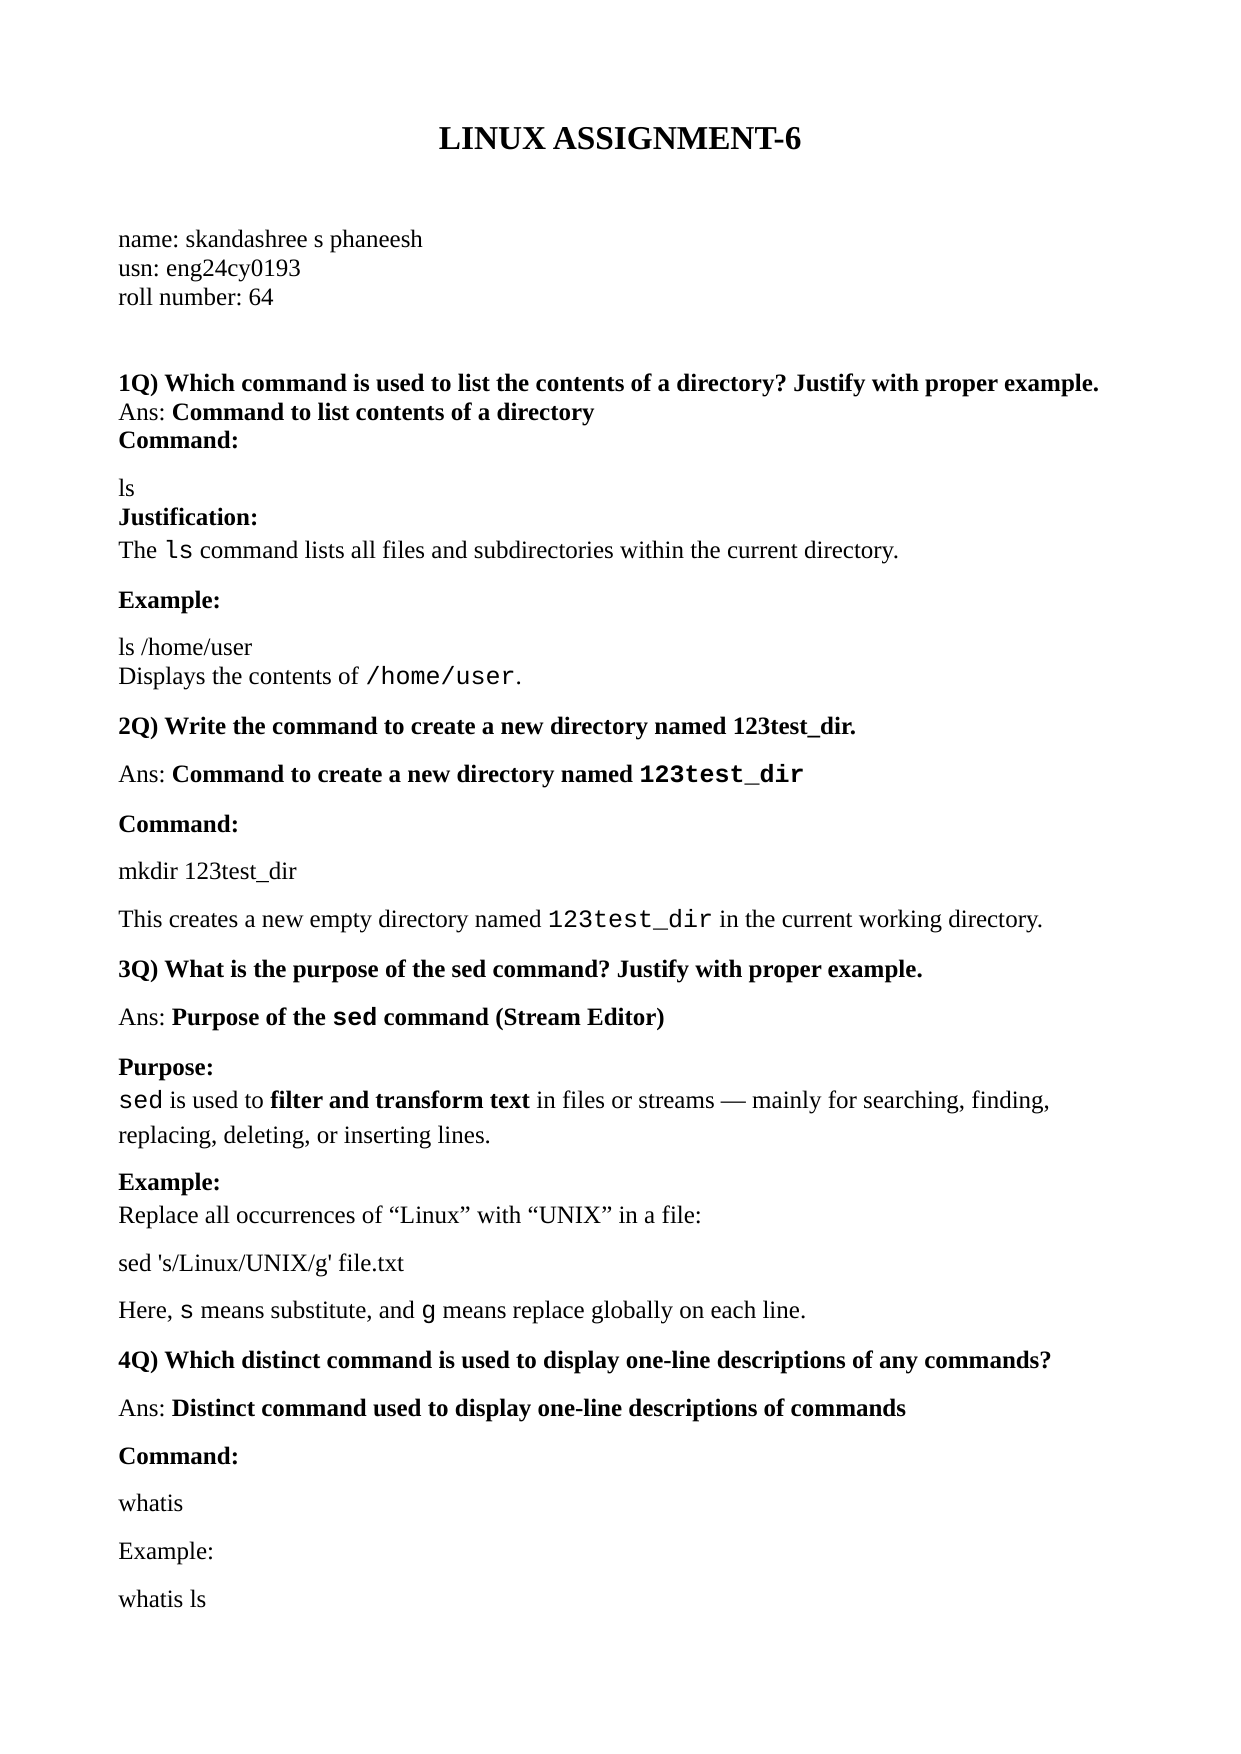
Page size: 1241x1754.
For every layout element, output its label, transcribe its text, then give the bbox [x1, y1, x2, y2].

text Example: [118, 585, 1122, 614]
text Example: [118, 1536, 1122, 1565]
text whatis ls [118, 1584, 1122, 1612]
text ls /home/user [118, 632, 1122, 661]
text Here, s means substitute, and g means replace globally on each line. [118, 1296, 1122, 1326]
text 1Q) Which command is used to list the contents of a directory? Justify with proper example. [118, 368, 1122, 397]
text sed 's/Linux/UNIX/g' file.txt [118, 1248, 1122, 1277]
text Command: [118, 809, 1122, 838]
text Command: [118, 426, 1122, 454]
text name: skandashree s phaneesh [118, 224, 1122, 253]
text roll number: 64 [118, 282, 1122, 311]
text Purpose: sed is used to filter and transform text in files or streams — mainly for searching, finding, replacing, deleting, or inserting lines. [118, 1052, 1122, 1148]
text 3Q) What is the purpose of the sed command? Justify with proper example. [118, 954, 1122, 983]
text Example: Replace all occurrences of “Linux” with “UNIX” in a file: [118, 1167, 1122, 1229]
text Displays the contents of /home/user. [118, 661, 1122, 692]
text This creates a new empty directory named 123test_dir in the current working directory. [118, 904, 1122, 935]
text usn: eng24cy0193 [118, 253, 1122, 282]
text Ans: Purpose of the sed command (Stream Editor) [118, 1002, 1122, 1032]
text Ans: Command to list contents of a directory [118, 397, 1122, 426]
text whatis [118, 1488, 1122, 1517]
text 4Q) Which distinct command is used to display one-line descriptions of any commands? [118, 1346, 1122, 1374]
text Justification: The ls command lists all files and subdirectories within the current directory. [118, 502, 1122, 566]
text Ans: Command to create a new directory named 123test_dir [118, 759, 1122, 790]
text mkdir 123test_dir [118, 856, 1122, 885]
text Command: [118, 1441, 1122, 1469]
text Ans: Distinct command used to display one-line descriptions of commands [118, 1393, 1122, 1422]
text ls [118, 473, 1122, 502]
text 2Q) Write the command to create a new directory named 123test_dir. [118, 711, 1122, 740]
